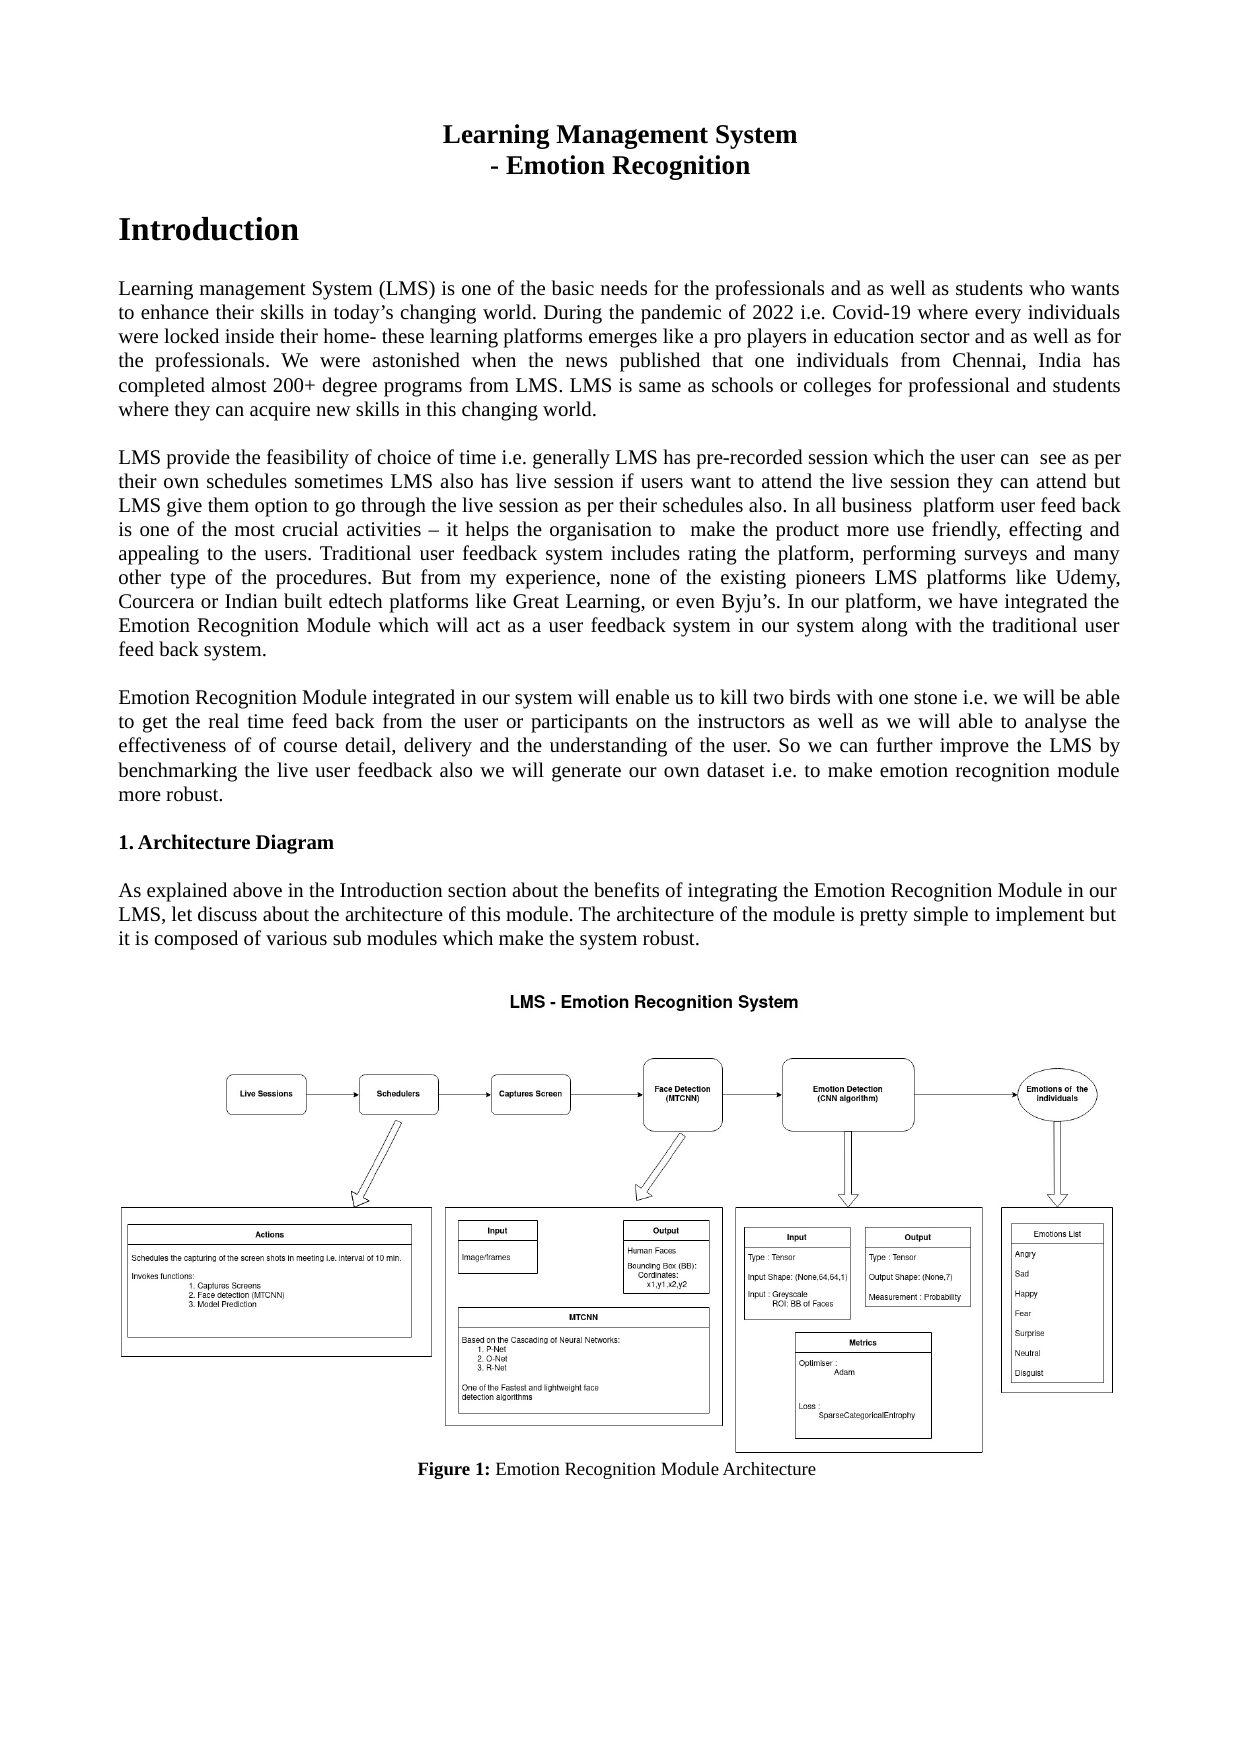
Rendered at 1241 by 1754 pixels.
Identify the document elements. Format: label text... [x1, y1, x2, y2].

text LMS provide the feasibility of choice of time i.e. generally LMS has pre-recorded session which the user can see as per their own schedules sometimes LMS also has live session if users want to attend the live session they can attend but LMS give them option to go through the live session as per their schedules also. In all business platform user feed back is one of the most crucial activities – it helps the organisation to make the product more use friendly, effecting and appealing to the users. Traditional user feedback system includes rating the platform, performing surveys and many other type of the procedures. But from my experience, none of the existing pioneers LMS platforms like Udemy, Courcera or Indian built edtech platforms like Great Learning, or even Byju’s. In our platform, we have integrated the Emotion Recognition Module which will act as a user feedback system in our system along with the traditional user feed back system. [118, 445, 1122, 661]
text - Emotion Recognition [118, 149, 1122, 180]
text Learning management System (LMS) is one of the basic needs for the professionals and as well as students who wants to enhance their skills in today’s changing world. During the pandemic of 2022 i.e. Covid-19 where every individuals were locked inside their home- these learning platforms emerges like a pro players in education sector and as well as for the professionals. We were astonished when the news published that one individuals from Chennai, India has completed almost 200+ degree programs from LMS. LMS is same as schools or colleges for professional and students where they can acquire new skills in this changing world. [118, 276, 1122, 421]
text Emotion Recognition Module integrated in our system will enable us to kill two birds with one stone i.e. we will be able [118, 685, 1122, 709]
text Introduction [118, 209, 1122, 247]
text As explained above in the Introduction section about the benefits of integrating the Emotion Recognition Module in our LMS, let discuss about the architecture of this module. The architecture of the module is pretty simple to implement but it is composed of various sub modules which make the system robust. [118, 878, 1122, 950]
picture [114, 975, 1119, 1459]
text 1. Architecture Diagram [118, 830, 1122, 854]
text Figure 1: Emotion Recognition Module Architecture [115, 1459, 1119, 1480]
text to get the real time feed back from the user or participants on the instructors as well as we will able to analyse the effectiveness of of course detail, delivery and the understanding of the user. So we can further improve the LMS by benchmarking the live user feedback also we will generate our own dataset i.e. to make emotion recognition module more robust. [118, 709, 1122, 806]
text Learning Management System [118, 118, 1122, 149]
